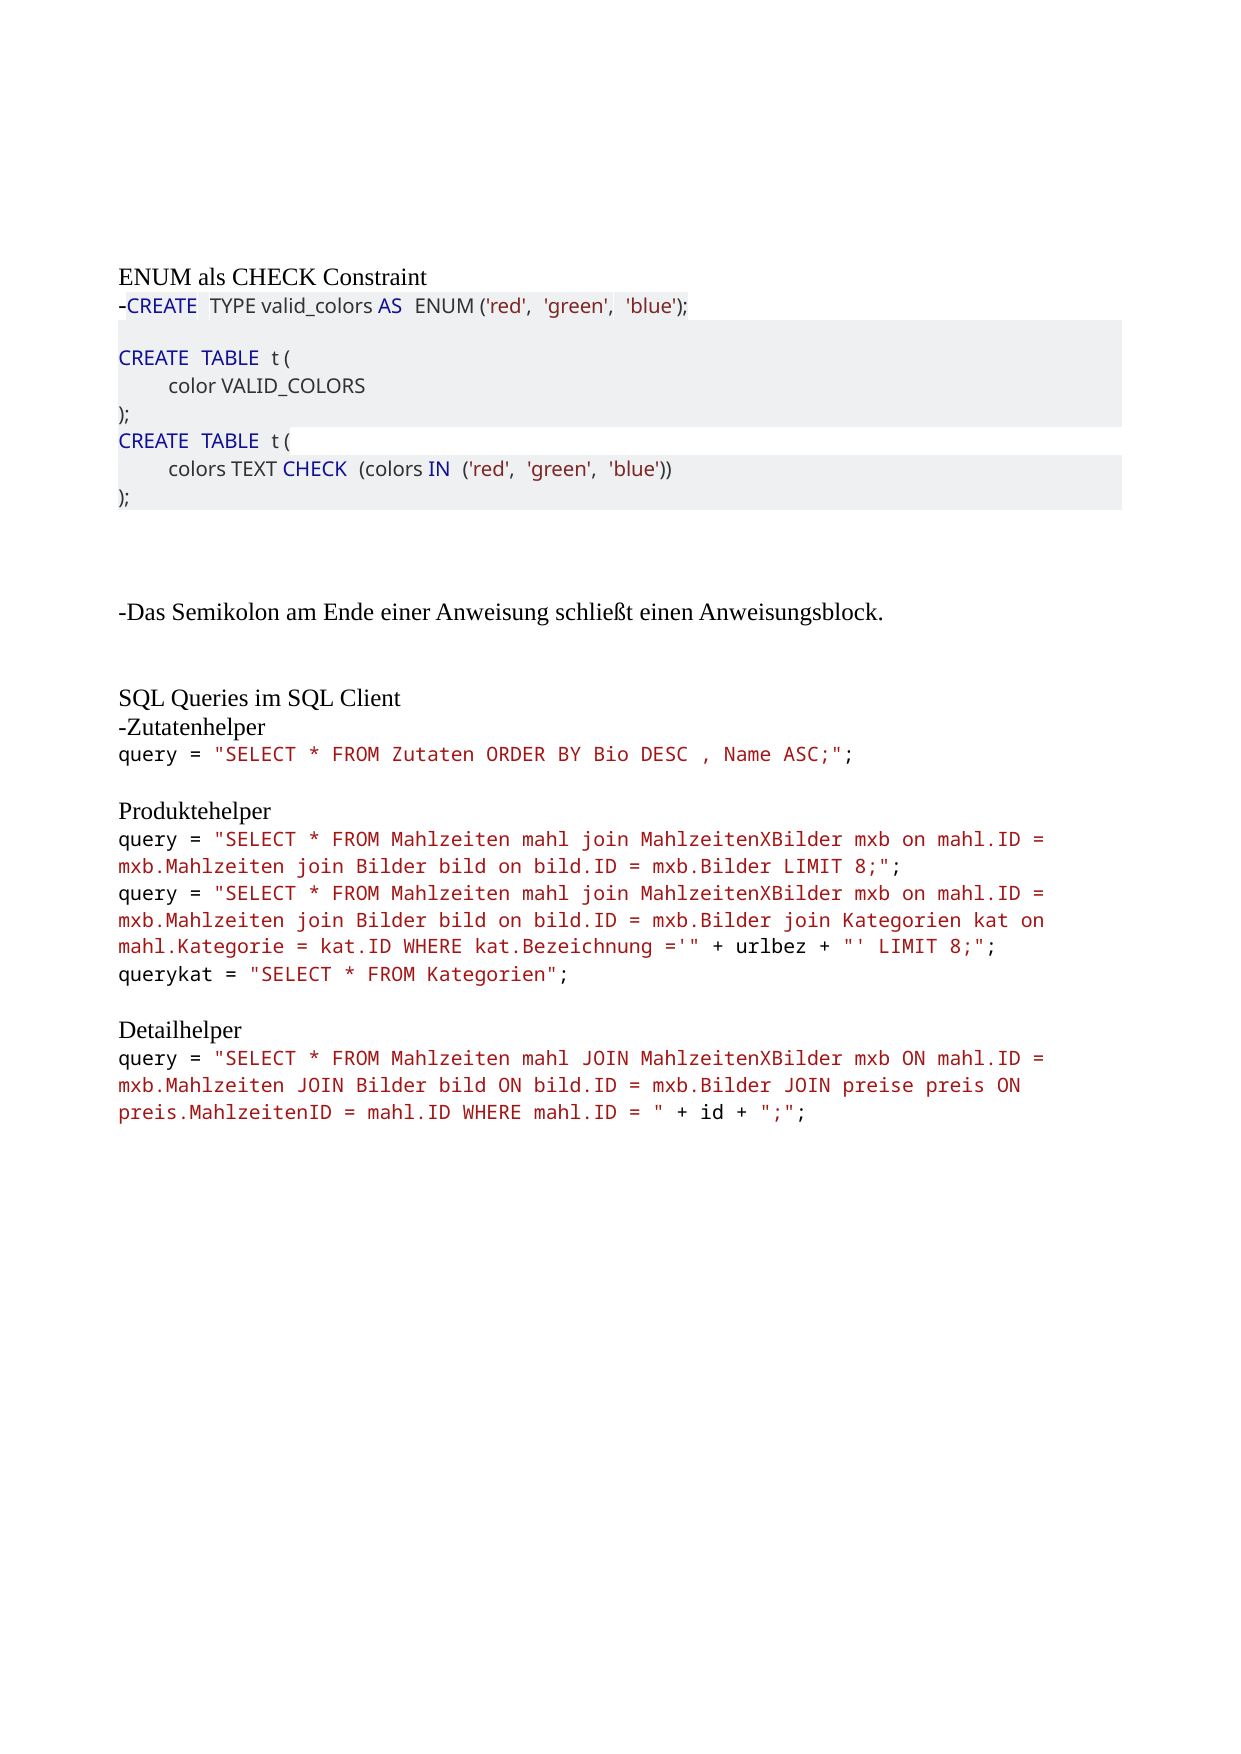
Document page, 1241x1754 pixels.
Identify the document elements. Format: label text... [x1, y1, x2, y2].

text ENUM als CHECK Constraint [118, 262, 1122, 291]
text color VALID_COLORS [118, 371, 1122, 399]
text SQL Queries im SQL Client [118, 683, 1122, 712]
text CREATE TABLE t ( [118, 343, 1122, 371]
text [118, 118, 1122, 147]
text Produktehelper [118, 796, 1122, 825]
text ); [118, 399, 1122, 427]
text querykat = "SELECT * FROM Kategorien"; [118, 960, 1122, 987]
text -CREATE TYPE valid_colors AS ENUM ('red', 'green', 'blue'); [118, 291, 1122, 320]
text ); [118, 483, 1122, 510]
text query = "SELECT * FROM Mahlzeiten mahl join MahlzeitenXBilder mxb on mahl.ID = mxb.Mahlzeiten join Bilder bild on bild.ID = mxb.Bilder LIMIT 8;"; [118, 825, 1122, 879]
text CREATE TABLE t ( [118, 427, 1122, 455]
text query = "SELECT * FROM Mahlzeiten mahl JOIN MahlzeitenXBilder mxb ON mahl.ID = mxb.Mahlzeiten JOIN Bilder bild ON bild.ID = mxb.Bilder JOIN preise preis ON preis.MahlzeitenID = mahl.ID WHERE mahl.ID = " + id + ";"; [118, 1044, 1122, 1125]
text -Das Semikolon am Ende einer Anweisung schließt einen Anweisungsblock. [118, 597, 1122, 625]
text Detailhelper [118, 1016, 1122, 1044]
text query = "SELECT * FROM Zutaten ORDER BY Bio DESC , Name ASC;"; [118, 740, 1122, 767]
text query = "SELECT * FROM Mahlzeiten mahl join MahlzeitenXBilder mxb on mahl.ID = mxb.Mahlzeiten join Bilder bild on bild.ID = mxb.Bilder join Kategorien kat on mahl.Kategorie = kat.ID WHERE kat.Bezeichnung ='" + urlbez + "' LIMIT 8;"; [118, 879, 1122, 960]
text colors TEXT CHECK (colors IN ('red', 'green', 'blue')) [118, 455, 1122, 483]
text -Zutatenhelper [118, 712, 1122, 740]
